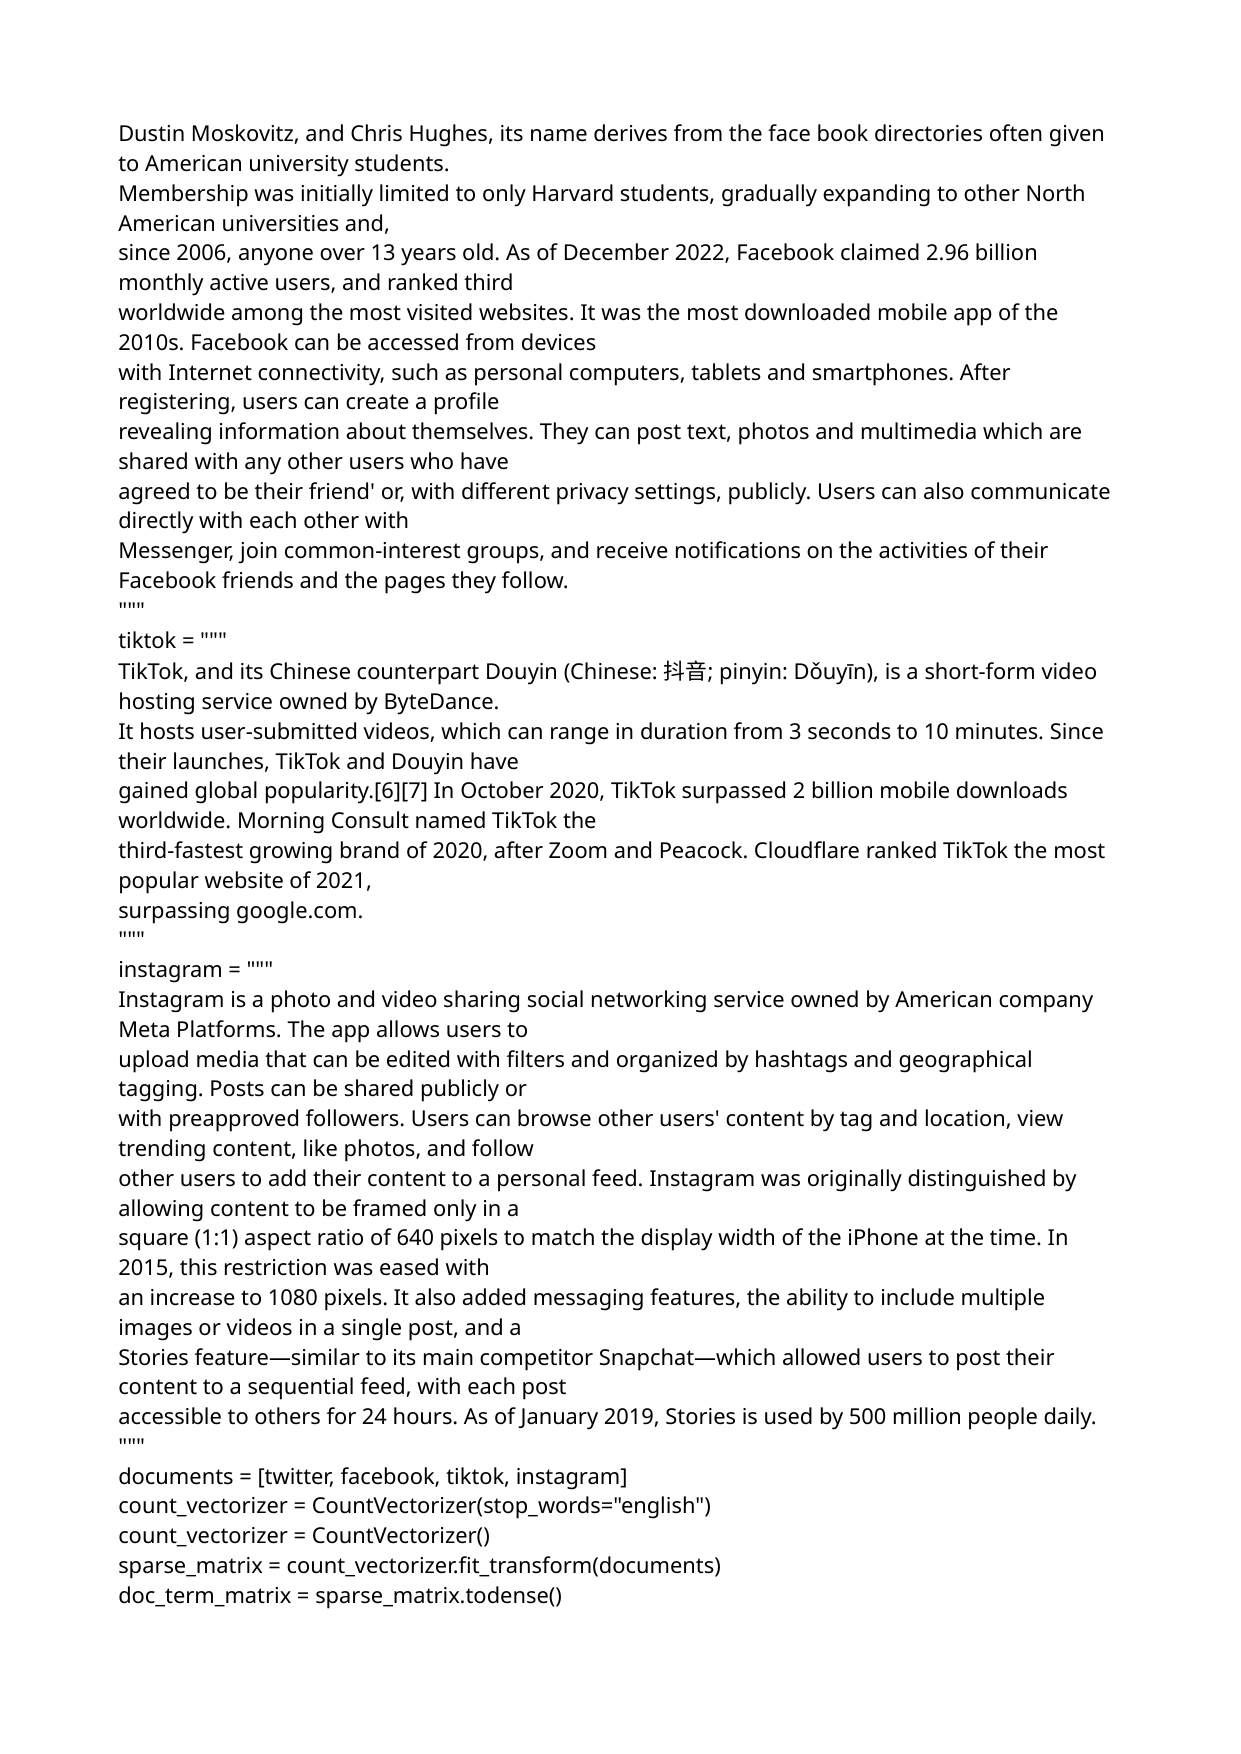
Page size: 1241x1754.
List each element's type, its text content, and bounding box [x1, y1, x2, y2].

text Dustin Moskovitz, and Chris Hughes, its name derives from the face book directories often given to American university students. [118, 118, 1122, 178]
text Instagram is a photo and video sharing social networking service owned by American company Meta Platforms. The app allows users to [118, 984, 1122, 1044]
text accessible to others for 24 hours. As of January 2019, Stories is used by 500 million people daily. [118, 1401, 1122, 1431]
text sparse_matrix = count_vectorizer.fit_transform(documents) [118, 1550, 1122, 1580]
text gained global popularity.[6][7] In October 2020, TikTok surpassed 2 billion mobile downloads worldwide. Morning Consult named TikTok the [118, 776, 1122, 835]
text doc_term_matrix = sparse_matrix.todense() [118, 1580, 1122, 1610]
text agreed to be their friend' or, with different privacy settings, publicly. Users can also communicate directly with each other with [118, 476, 1122, 535]
text with preapproved followers. Users can browse other users' content by tag and location, view trending content, like photos, and follow [118, 1103, 1122, 1163]
text tiktok = """ [118, 624, 1122, 654]
text revealing information about themselves. They can post text, photos and multimedia which are shared with any other users who have [118, 416, 1122, 476]
text documents = [twitter, facebook, tiktok, instagram] [118, 1461, 1122, 1491]
text with Internet connectivity, such as personal computers, tablets and smartphones. After registering, users can create a profile [118, 356, 1122, 416]
text upload media that can be edited with filters and organized by hashtags and geographical tagging. Posts can be shared publicly or [118, 1044, 1122, 1103]
text Membership was initially limited to only Harvard students, gradually expanding to other North American universities and, [118, 178, 1122, 237]
text an increase to 1080 pixels. It also added messaging features, the ability to include multiple images or videos in a single post, and a [118, 1282, 1122, 1342]
text """ [118, 1431, 1122, 1461]
text """ [118, 595, 1122, 624]
text It hosts user-submitted videos, which can range in duration from 3 seconds to 10 minutes. Since their launches, TikTok and Douyin have [118, 716, 1122, 776]
text square (1:1) aspect ratio of 640 pixels to match the display width of the iPhone at the time. In 2015, this restriction was eased with [118, 1222, 1122, 1282]
text worldwide among the most visited websites. It was the most downloaded mobile app of the 2010s. Facebook can be accessed from devices [118, 297, 1122, 356]
text count_vectorizer = CountVectorizer() [118, 1520, 1122, 1550]
text count_vectorizer = CountVectorizer(stop_words="english") [118, 1491, 1122, 1520]
text other users to add their content to a personal feed. Instagram was originally distinguished by allowing content to be framed only in a [118, 1163, 1122, 1222]
text Stories feature—similar to its main competitor Snapchat—which allowed users to post their content to a sequential feed, with each post [118, 1342, 1122, 1401]
text since 2006, anyone over 13 years old. As of December 2022, Facebook claimed 2.96 billion monthly active users, and ranked third [118, 237, 1122, 297]
text TikTok, and its Chinese counterpart Douyin (Chinese: 抖音; pinyin: Dǒuyīn), is a short-form video hosting service owned by ByteDance. [118, 654, 1122, 716]
text instagram = """ [118, 954, 1122, 984]
text """ [118, 924, 1122, 954]
text surpassing google.com. [118, 895, 1122, 924]
text third-fastest growing brand of 2020, after Zoom and Peacock. Cloudflare ranked TikTok the most popular website of 2021, [118, 835, 1122, 895]
text Messenger, join common-interest groups, and receive notifications on the activities of their Facebook friends and the pages they follow. [118, 535, 1122, 595]
